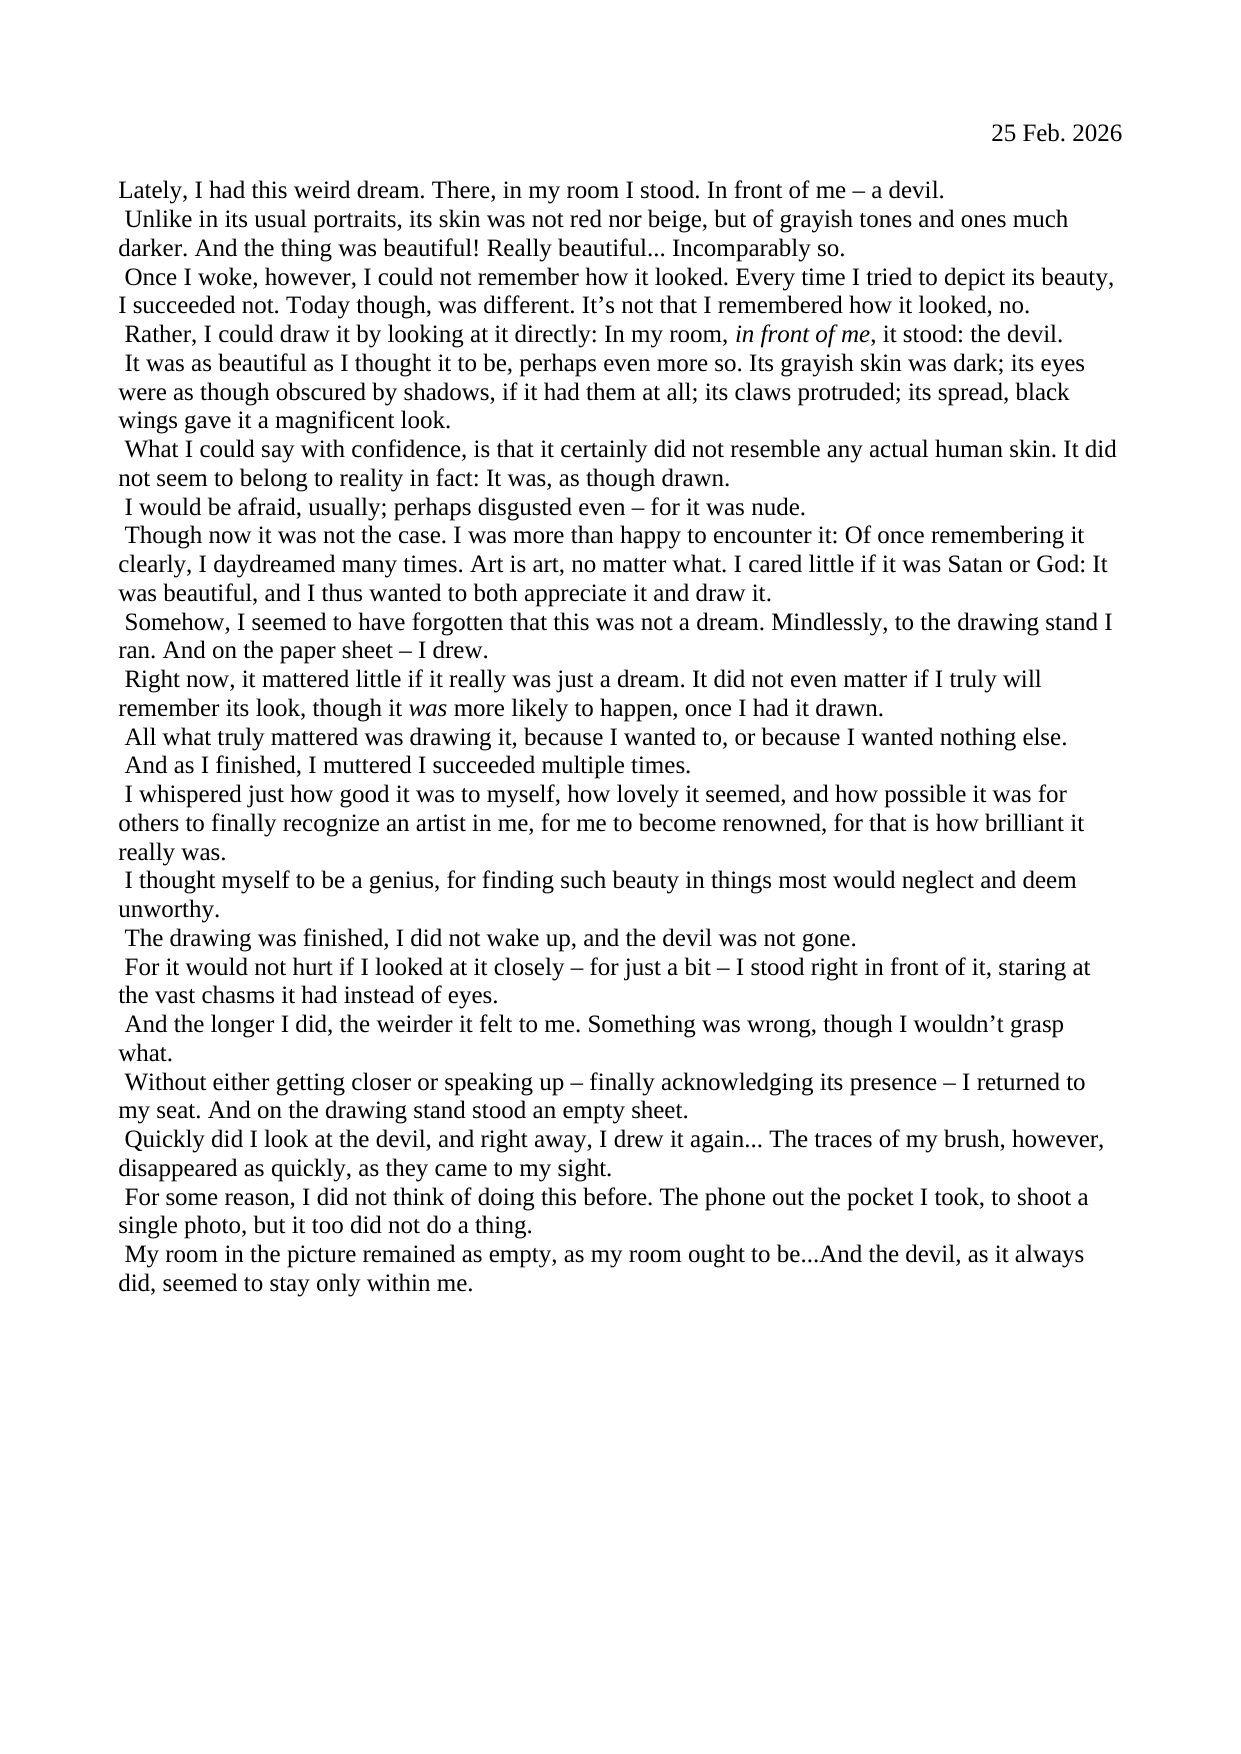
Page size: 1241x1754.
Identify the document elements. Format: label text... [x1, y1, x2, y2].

text And as I finished, I muttered I succeeded multiple times. [118, 751, 1122, 779]
text My room in the picture remained as empty, as my room ought to be...And the devil, as it always did, seemed to stay only within me. [118, 1239, 1122, 1297]
text Though now it was not the case. I was more than happy to encounter it: Of once remembering it clearly, I daydreamed many times. Art is art, no matter what. I cared little if it was Satan or God: It was beautiful, and I thus wanted to both appreciate it and draw it. [118, 521, 1122, 607]
text Somehow, I seemed to have forgotten that this was not a dream. Mindlessly, to the drawing stand I ran. And on the paper sheet – I drew. [118, 607, 1122, 664]
text And the longer I did, the weirder it felt to me. Something was wrong, though I wouldn’t grasp what. [118, 1009, 1122, 1067]
text What I could say with confidence, is that it certainly did not resemble any actual human skin. It did not seem to belong to reality in fact: It was, as though drawn. [118, 434, 1122, 492]
text I thought myself to be a genius, for finding such beauty in things most would neglect and deem unworthy. [118, 866, 1122, 923]
text 25 Feb. 2026 [118, 118, 1122, 147]
text Unlike in its usual portraits, its skin was not red nor beige, but of grayish tones and ones much darker. And the thing was beautiful! Really beautiful... Incomparably so. [118, 204, 1122, 262]
text It was as beautiful as I thought it to be, perhaps even more so. Its grayish skin was dark; its eyes were as though obscured by shadows, if it had them at all; its claws protruded; its spread, black wings gave it a magnificent look. [118, 348, 1122, 434]
text All what truly mattered was drawing it, because I wanted to, or because I wanted nothing else. [118, 722, 1122, 751]
text Rather, I could draw it by looking at it directly: In my room, in front of me, it stood: the devil. [118, 319, 1122, 348]
text For some reason, I did not think of doing this before. The phone out the pocket I took, to shoot a single photo, but it too did not do a thing. [118, 1182, 1122, 1239]
text The drawing was finished, I did not wake up, and the devil was not gone. [118, 923, 1122, 952]
text Once I woke, however, I could not remember how it looked. Every time I tried to depict its beauty, I succeeded not. Today though, was different. It’s not that I remembered how it looked, no. [118, 262, 1122, 319]
text Lately, I had this weird dream. There, in my room I stood. In front of me – a devil. [118, 176, 1122, 204]
text Without either getting closer or speaking up – finally acknowledging its presence – I returned to my seat. And on the drawing stand stood an empty sheet. [118, 1067, 1122, 1124]
text For it would not hurt if I looked at it closely – for just a bit – I stood right in front of it, staring at the vast chasms it had instead of eyes. [118, 952, 1122, 1009]
text I whispered just how good it was to myself, how lovely it seemed, and how possible it was for others to finally recognize an artist in me, for me to become renowned, for that is how brilliant it really was. [118, 779, 1122, 866]
text Quickly did I look at the devil, and right away, I drew it again... The traces of my brush, however, disappeared as quickly, as they came to my sight. [118, 1124, 1122, 1182]
text I would be afraid, usually; perhaps disgusted even – for it was nude. [118, 492, 1122, 521]
text Right now, it mattered little if it really was just a dream. It did not even matter if I truly will remember its look, though it was more likely to happen, once I had it drawn. [118, 664, 1122, 722]
